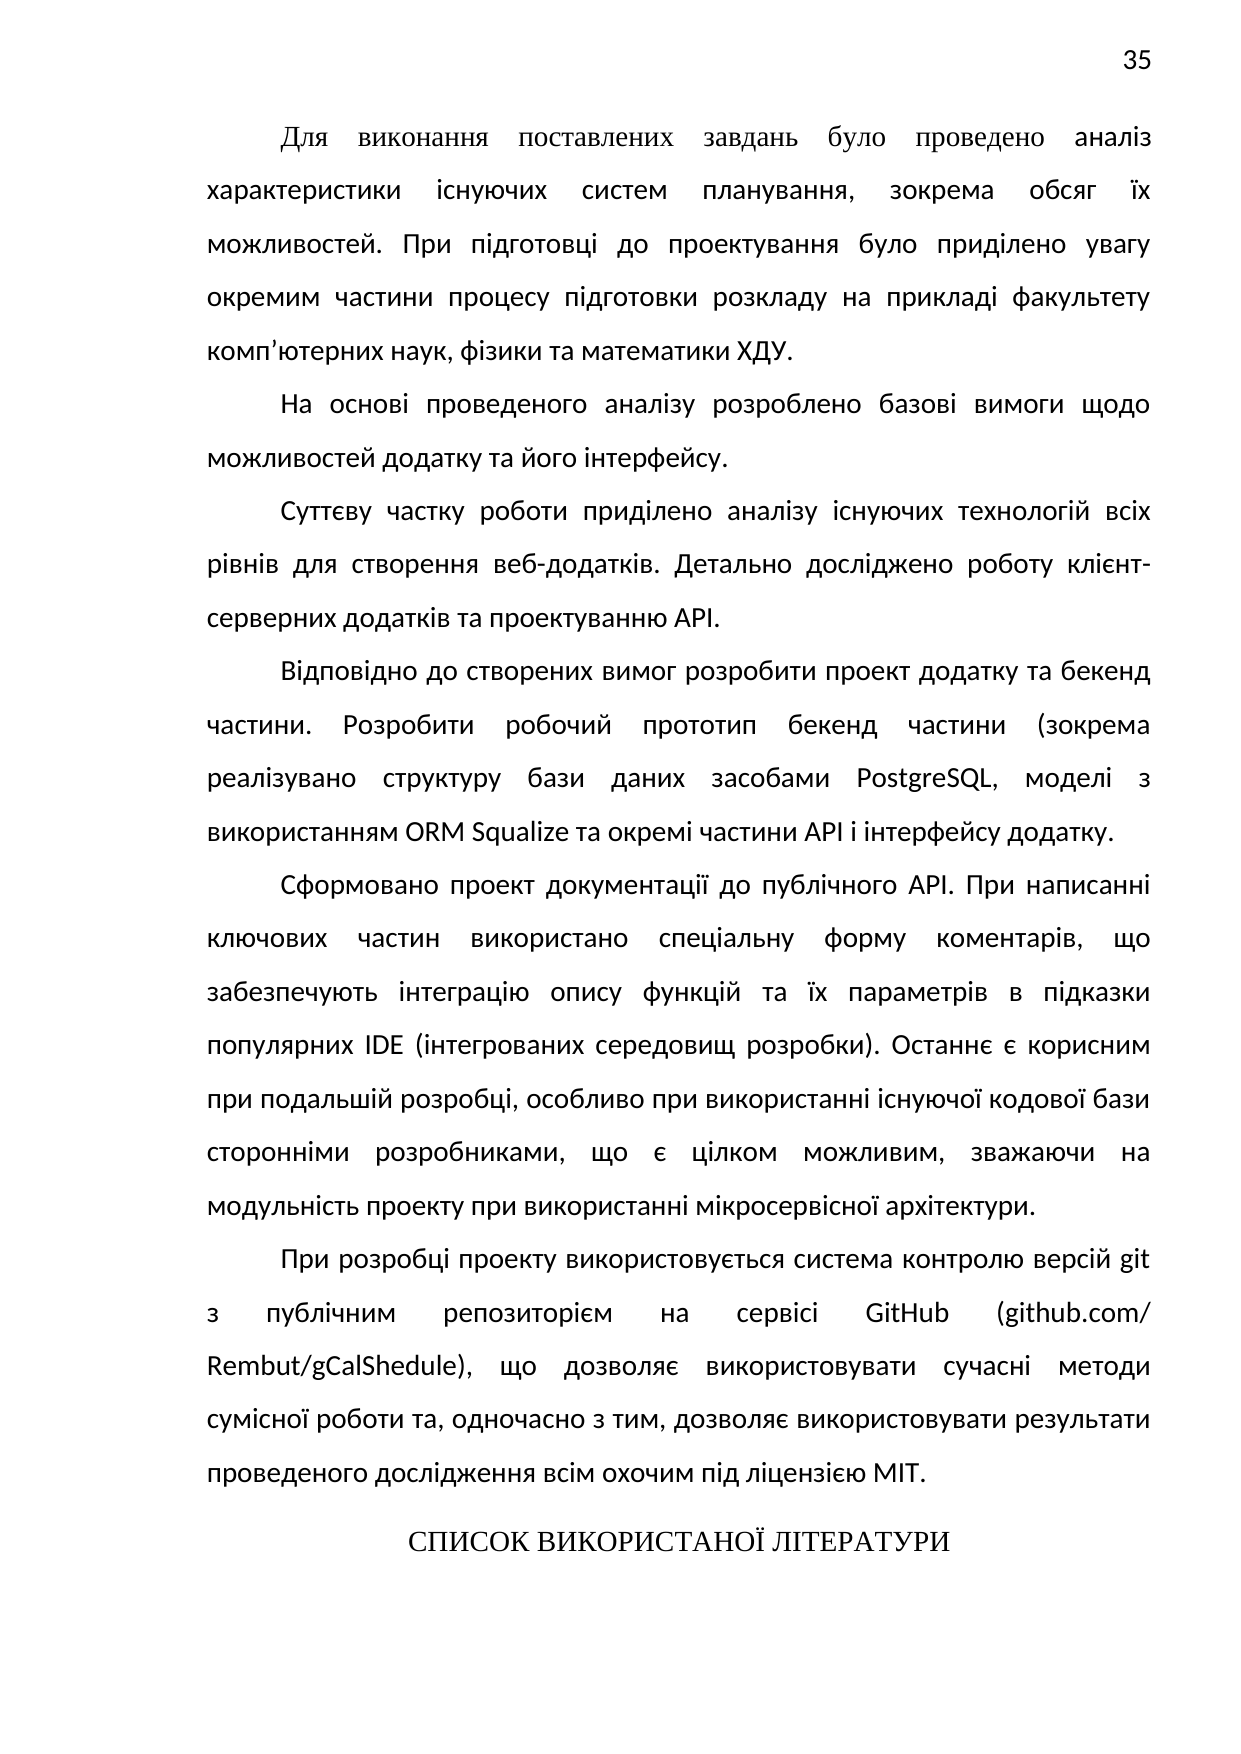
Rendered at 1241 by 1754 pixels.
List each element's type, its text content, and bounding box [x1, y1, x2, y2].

text СПИСОК ВИКОРИСТАНОЇ ЛІТЕРАТУРИ [207, 1524, 1152, 1558]
text Відповідно до створених вимог розробити проект додатку та бекенд частини. Розробити робочий прототип бекенд частини (зокрема реалізувано структуру бази даних засобами PostgreSQL, моделі з використанням ORM Squalize та окремі частини API і інтерфейсу додатку. [207, 652, 1152, 848]
text Сформовано проект документації до публічного API. При написанні ключових частин використано спеціальну форму коментарів, що забезпечують інтеграцію опису функцій та їх параметрів в підказки популярних IDE (інтегрованих середовищ розробки). Останнє є корисним при подальшій розробці, особливо при використанні існуючої кодової бази сторонніми розробниками, що є цілком можливим, зважаючи на модульність проекту при використанні мікросервісної архітектури. [207, 866, 1152, 1222]
text Для виконання поставлених завдань було проведено аналіз характеристики існуючих систем планування, зокрема обсяг їх можливостей. При підготовці до проектування було приділено увагу окремим частини процесу підготовки розкладу на прикладі факультету комп’ютерних наук, фізики та математики ХДУ. [207, 118, 1152, 367]
text При розробці проекту використовується система контролю версій git з публічним репозиторієм на сервісі GitHub (github.com/ Rembut/gCalShedule), що дозволяє використовувати сучасні методи сумісної роботи та, одночасно з тим, дозволяє використовувати результати проведеного дослідження всім охочим під ліцензією MIT. [207, 1240, 1152, 1489]
text На основі проведеного аналізу розроблено базові вимоги щодо можливостей додатку та його інтерфейсу. [207, 385, 1152, 474]
text Суттєву частку роботи приділено аналізу існуючих технологій всіх рівнів для створення веб-додатків. Детально досліджено роботу клієнт-серверних додатків та проектуванню API. [207, 492, 1152, 634]
